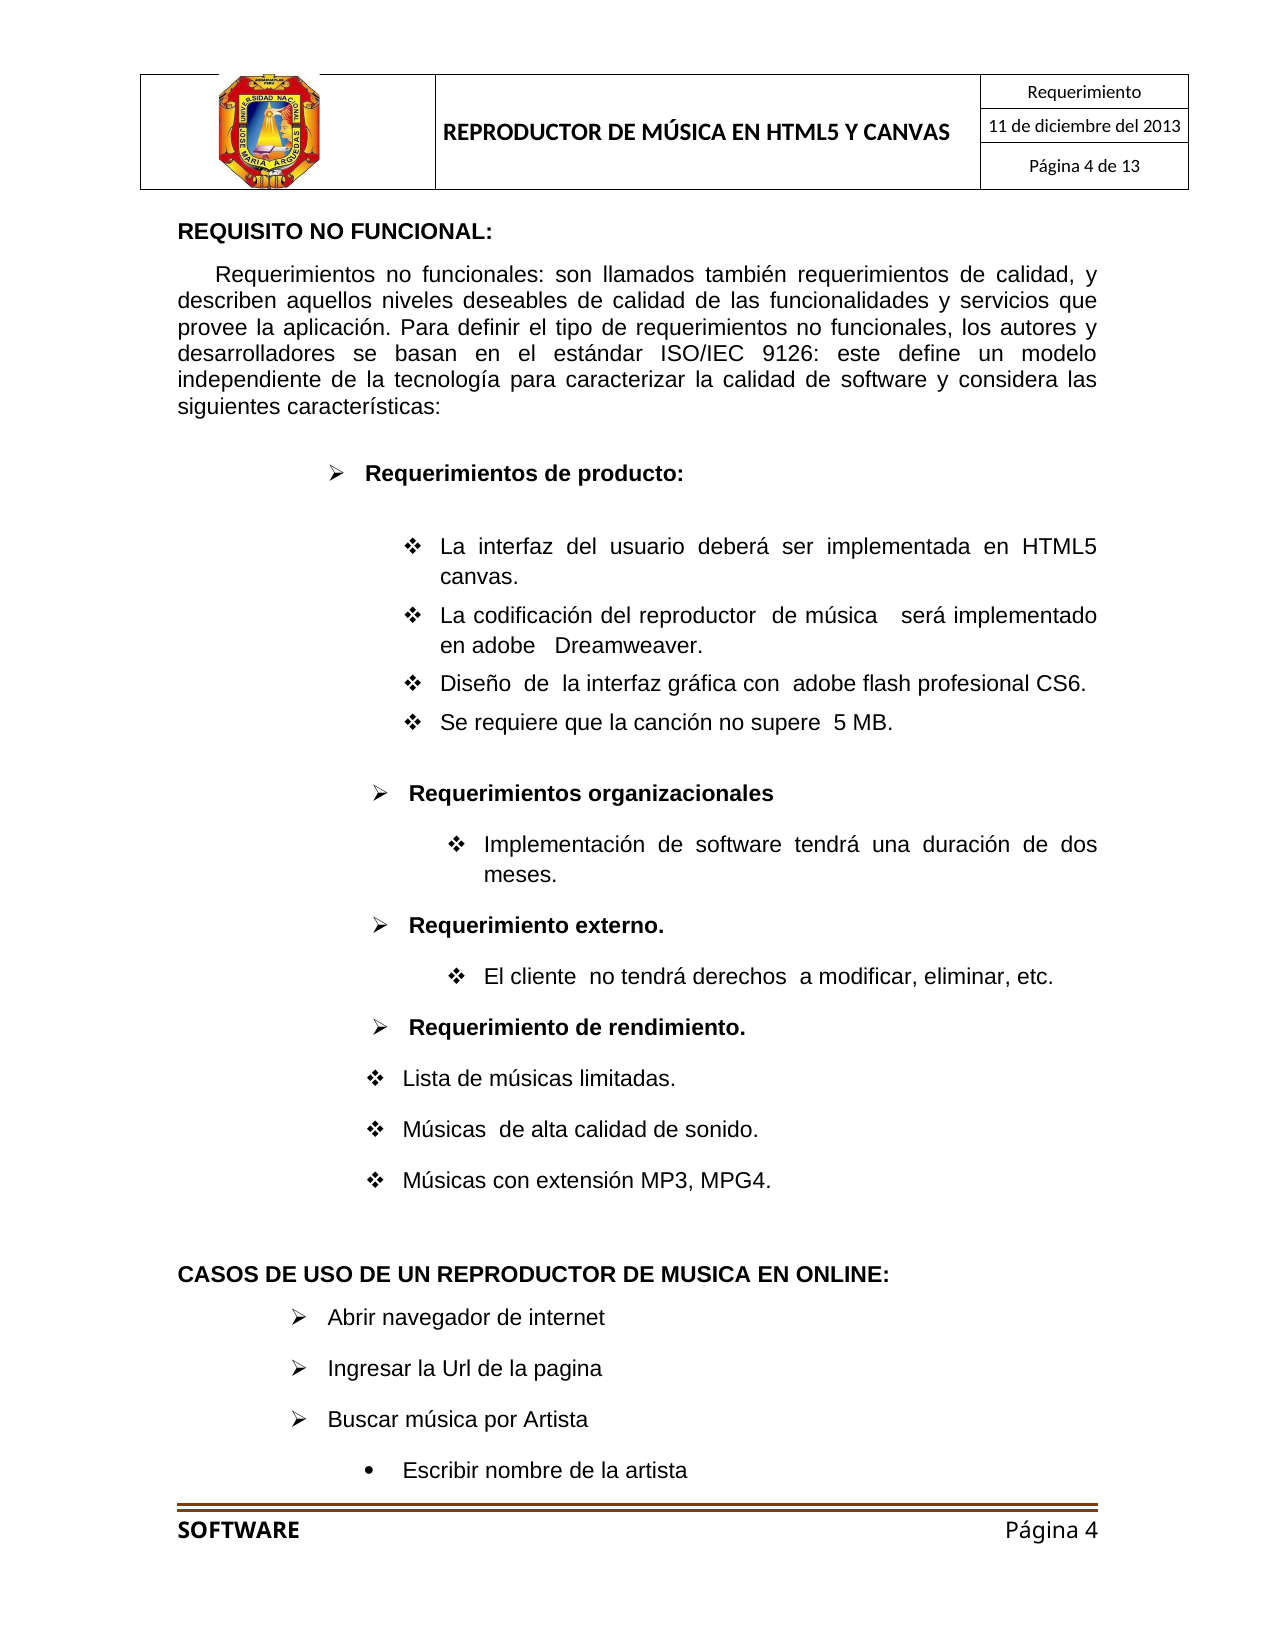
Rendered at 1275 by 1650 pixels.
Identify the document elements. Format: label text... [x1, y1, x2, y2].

list Abrir navegador de internet [290, 1304, 1098, 1331]
list Requerimientos organizacionales [371, 780, 1098, 806]
list Ingresar la Url de la pagina [290, 1355, 1098, 1382]
list Escribir nombre de la artista [365, 1457, 1098, 1484]
list Diseño de la interfaz gráfica con adobe flash profesional CS6. [402, 670, 1098, 697]
list Músicas de alta calidad de sonido. [365, 1116, 1098, 1142]
list Requerimiento externo. [371, 912, 1098, 938]
list La codificación del reproductor de música será implementado en adobe Dreamweaver. [402, 602, 1098, 658]
text REQUISITO NO FUNCIONAL: [177, 218, 1098, 244]
list Requerimientos de producto: [327, 459, 1098, 486]
list El cliente no tendrá derechos a modificar, eliminar, etc. [446, 963, 1098, 989]
text CASOS DE USO DE UN REPRODUCTOR DE MUSICA EN ONLINE: [177, 1261, 1098, 1288]
list La interfaz del usuario deberá ser implementada en HTML5 canvas. [402, 533, 1098, 589]
list Implementación de software tendrá una duración de dos meses. [446, 831, 1098, 887]
list Lista de músicas limitadas. [365, 1065, 1098, 1091]
list Buscar música por Artista [290, 1406, 1098, 1433]
text Requerimientos no funcionales: son llamados también requerimientos de calidad, y describen aquellos niveles deseables de calidad de las funcionalidades y servicios que provee la aplicación. Para definir el tipo de requerimientos no funcionales, los autores y desarrolladores se basan en el estándar ISO/IEC 9126: este define un modelo independiente de la tecnología para caracterizar la calidad de software y considera las siguientes características: [177, 261, 1098, 419]
list Se requiere que la canción no supere 5 MB. [402, 709, 1098, 735]
list Requerimiento de rendimiento. [371, 1014, 1098, 1040]
list Músicas con extensión MP3, MPG4. [365, 1167, 1098, 1193]
